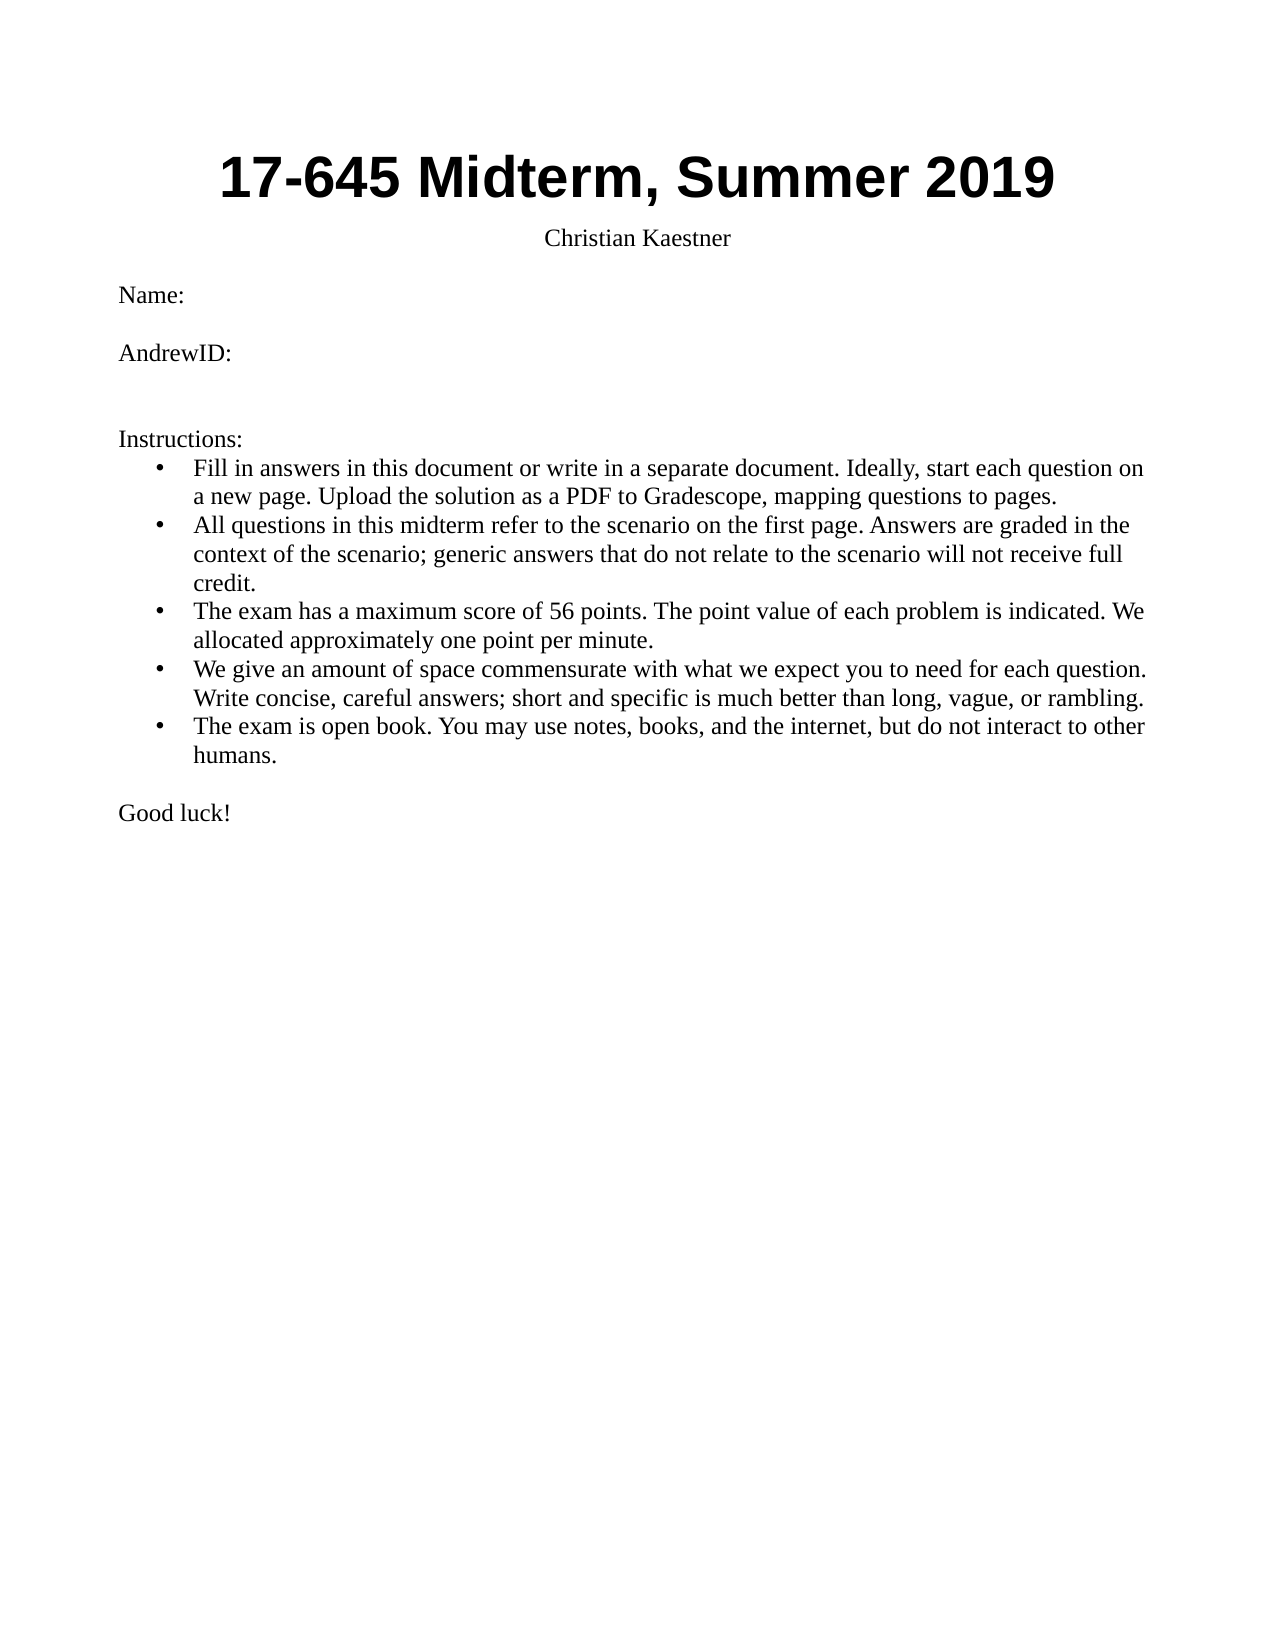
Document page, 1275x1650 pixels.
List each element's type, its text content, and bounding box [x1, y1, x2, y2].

text Instructions: [118, 424, 1157, 453]
list We give an amount of space commensurate with what we expect you to need for each question. Write concise, careful answers; short and specific is much better than long, vague, or rambling. [156, 654, 1157, 711]
list Fill in answers in this document or write in a separate document. Ideally, start each question on a new page. Upload the solution as a PDF to Gradescope, mapping questions to pages. [156, 453, 1157, 510]
text Good luck! [118, 798, 1157, 826]
text Christian Kaestner [118, 223, 1157, 251]
list The exam is open book. You may use notes, books, and the internet, but do not interact to other humans. [156, 711, 1157, 769]
title 17-645 Midterm, Summer 2019 [118, 143, 1157, 210]
text Name: [118, 280, 1157, 309]
text AndrewID: [118, 338, 1157, 366]
list The exam has a maximum score of 56 points. The point value of each problem is indicated. We allocated approximately one point per minute. [156, 596, 1157, 654]
list All questions in this midterm refer to the scenario on the first page. Answers are graded in the context of the scenario; generic answers that do not relate to the scenario will not receive full credit. [156, 510, 1157, 596]
